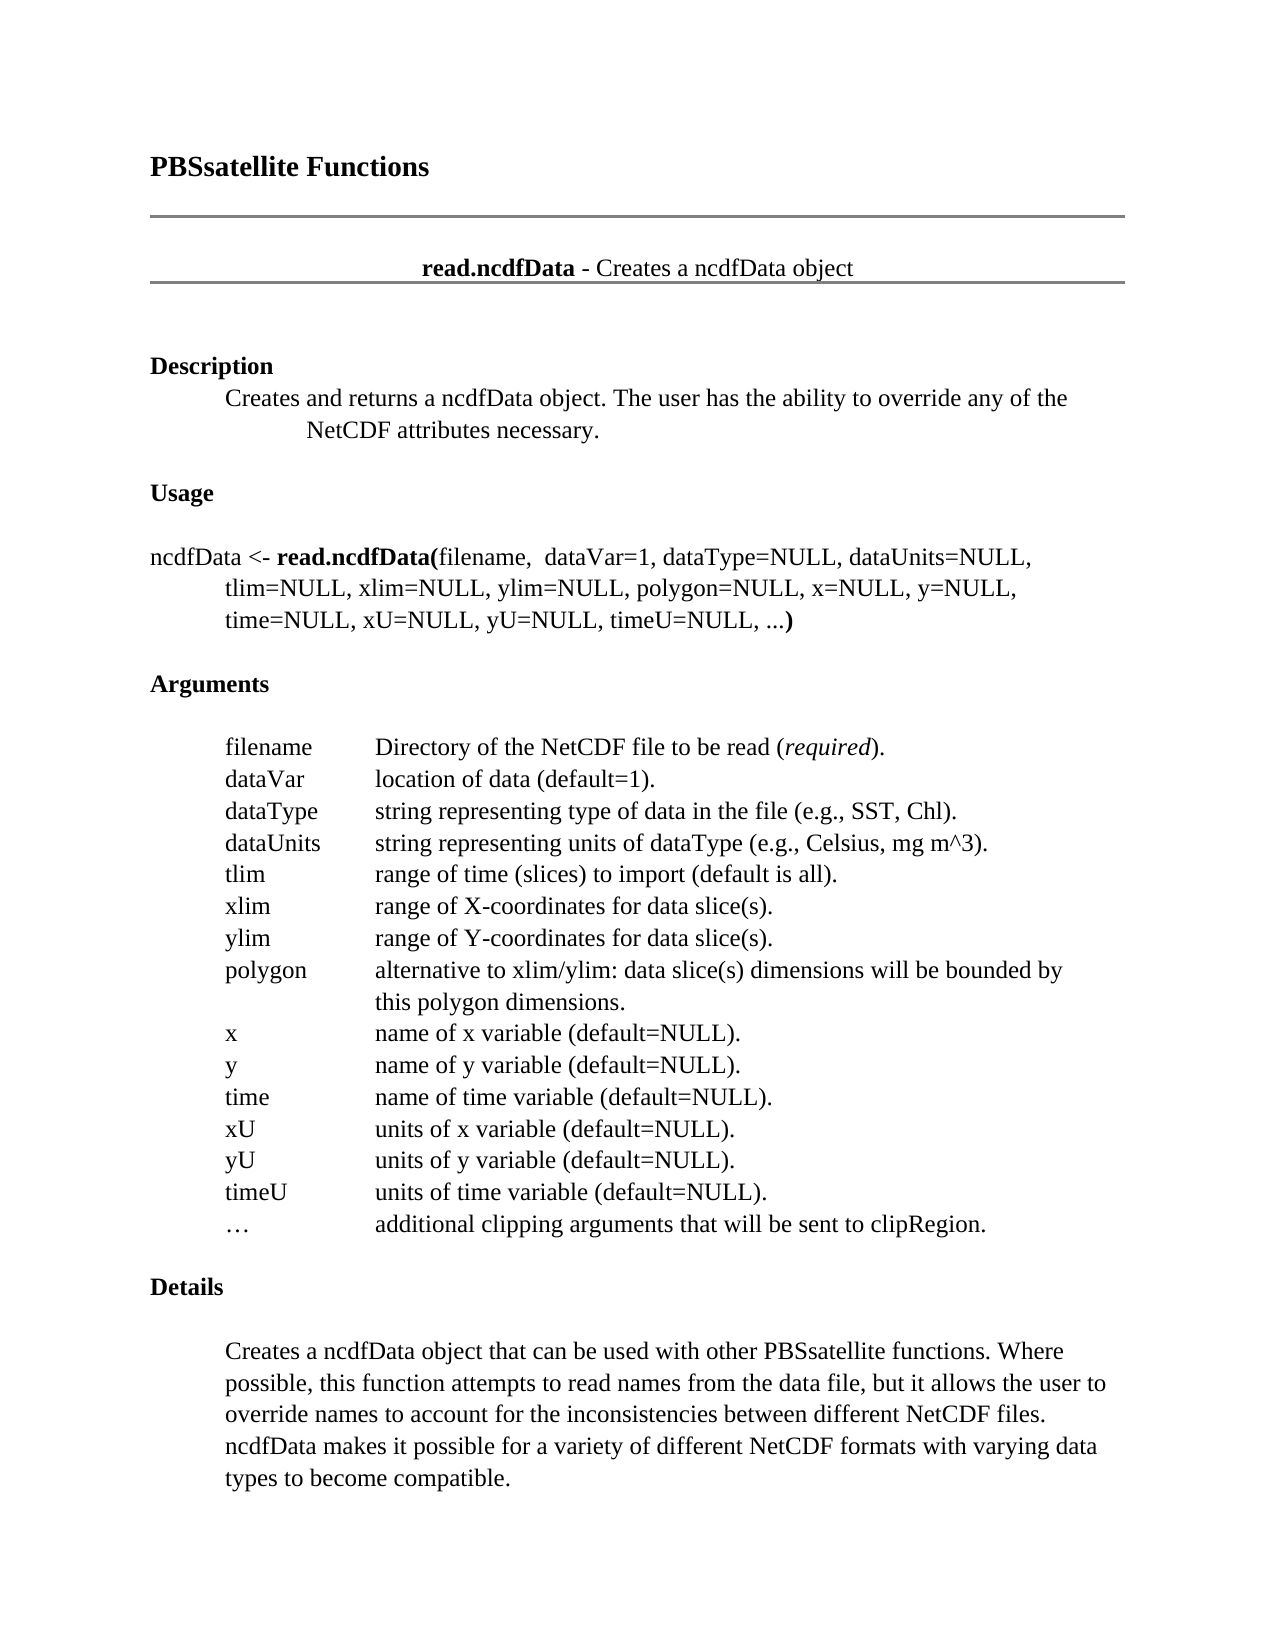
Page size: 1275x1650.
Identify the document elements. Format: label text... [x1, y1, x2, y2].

text PBSsatellite Functions [150, 150, 1125, 182]
text Usage [150, 479, 1125, 507]
text tlim range of time (slices) to import (default is all). [150, 861, 1125, 888]
text Creates and returns a ncdfData object. The user has the ability to override any of the NetCDF attributes necessary. [150, 384, 1125, 443]
text dataUnits string representing units of dataType (e.g., Celsius, mg m^3). [150, 829, 1125, 856]
text ncdfData <- read.ncdfData(filename, dataVar=1, dataType=NULL, dataUnits=NULL, [150, 543, 1125, 571]
text timeU units of time variable (default=NULL). [150, 1178, 1125, 1206]
text filename Directory of the NetCDF file to be read (required). [150, 733, 1125, 761]
text read.ncdfData - Creates a ncdfData object [150, 254, 1125, 281]
text yU units of y variable (default=NULL). [150, 1146, 1125, 1174]
text tlim=NULL, xlim=NULL, ylim=NULL, polygon=NULL, x=NULL, y=NULL, [150, 574, 1125, 602]
text time name of time variable (default=NULL). [150, 1083, 1125, 1111]
text Arguments [150, 670, 1125, 698]
text Description [150, 352, 1125, 380]
text dataType string representing type of data in the file (e.g., SST, Chl). [150, 797, 1125, 825]
text dataVar location of data (default=1). [150, 765, 1125, 793]
text Creates a ncdfData object that can be used with other PBSsatellite functions. Where possible, this function attempts to read names from the data file, but it allows the user to override names to account for the inconsistencies between different NetCDF files. ncdfData makes it possible for a variety of different NetCDF formats with varying data types to become compatible. [225, 1337, 1125, 1492]
text time=NULL, xU=NULL, yU=NULL, timeU=NULL, ...) [150, 606, 1125, 634]
text … additional clipping arguments that will be sent to clipRegion. [150, 1210, 1125, 1238]
text ylim range of Y-coordinates for data slice(s). [150, 924, 1125, 952]
text x name of x variable (default=NULL). [150, 1019, 1125, 1047]
text polygon alternative to xlim/ylim: data slice(s) dimensions will be bounded by [150, 956, 1125, 983]
text y name of y variable (default=NULL). [150, 1051, 1125, 1079]
text this polygon dimensions. [300, 988, 1125, 1015]
text xlim range of X-coordinates for data slice(s). [150, 892, 1125, 920]
text Details [150, 1273, 1125, 1301]
text xU units of x variable (default=NULL). [150, 1115, 1125, 1142]
